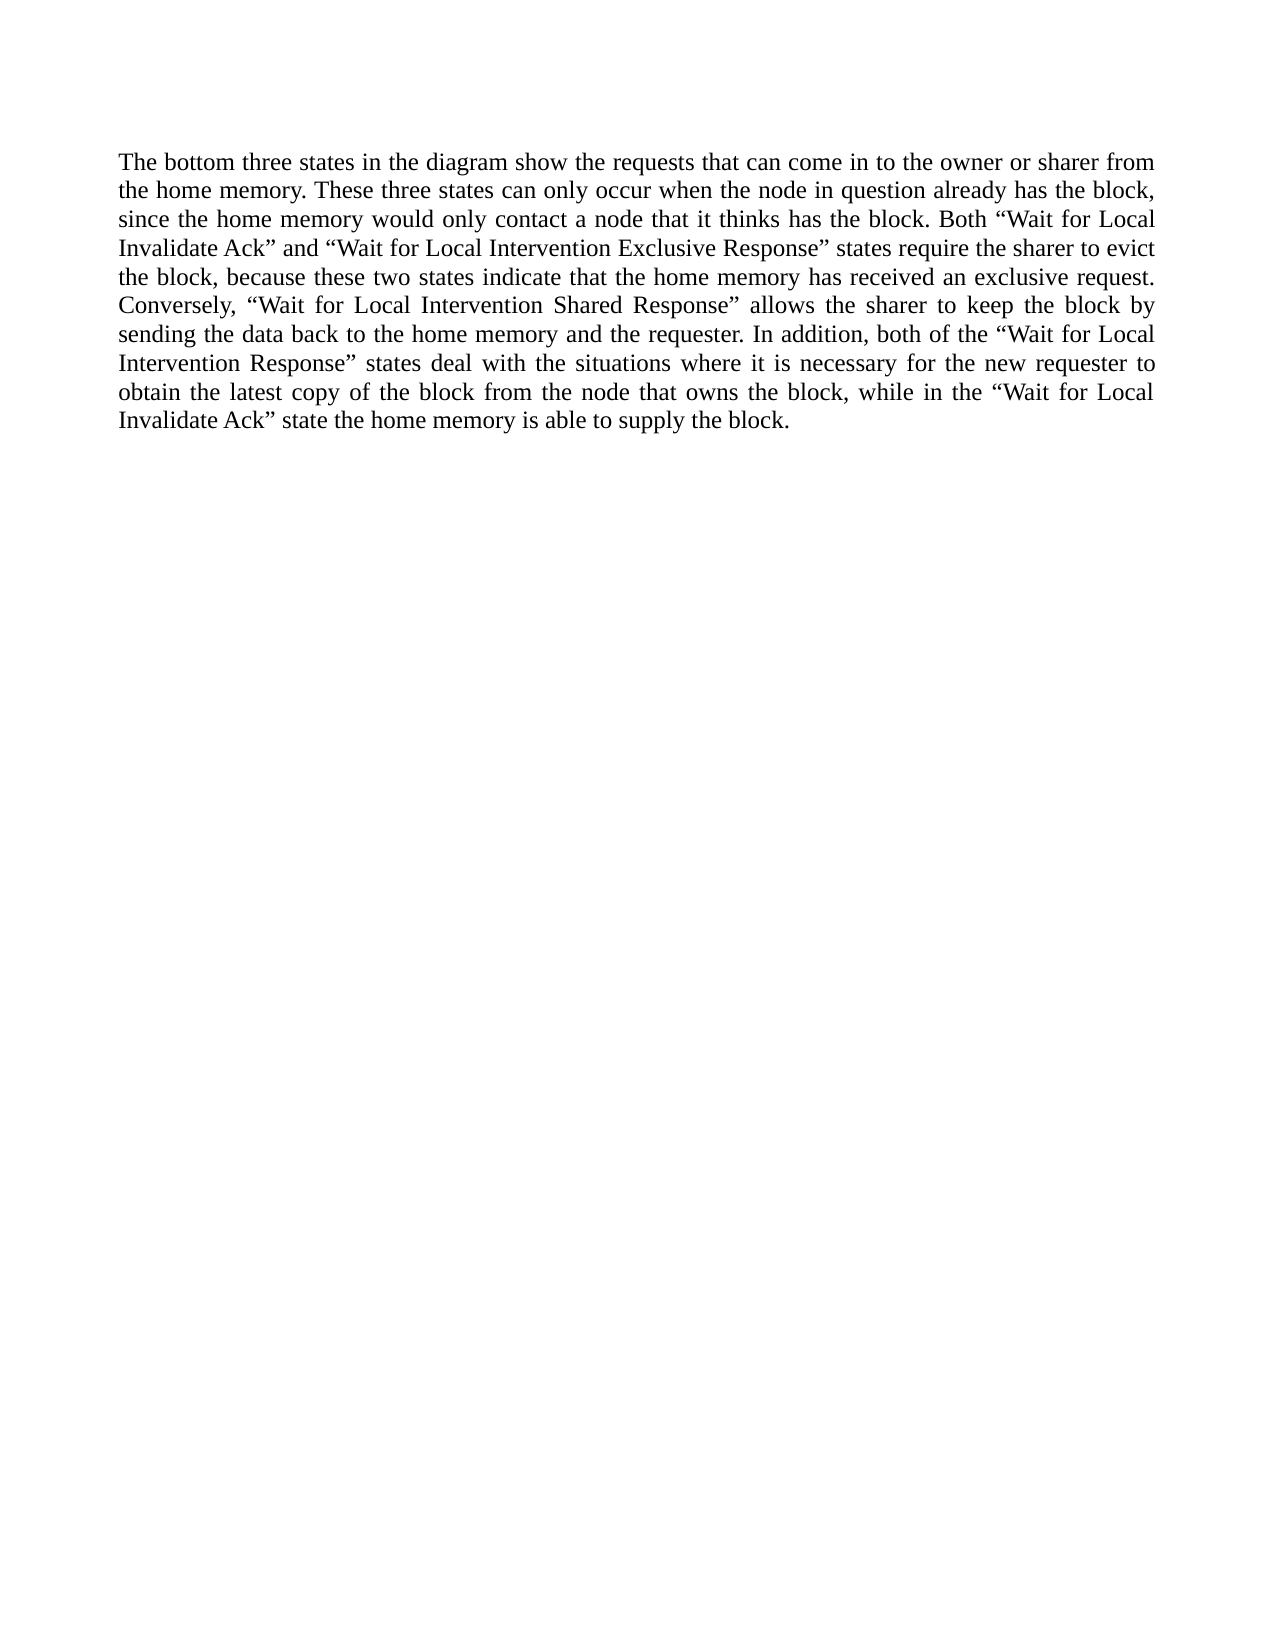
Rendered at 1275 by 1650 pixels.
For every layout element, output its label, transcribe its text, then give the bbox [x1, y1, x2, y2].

text The bottom three states in the diagram show the requests that can come in to the owner or sharer from the home memory. These three states can only occur when the node in question already has the block, since the home memory would only contact a node that it thinks has the block. Both “Wait for Local Invalidate Ack” and “Wait for Local Intervention Exclusive Response” states require the sharer to evict the block, because these two states indicate that the home memory has received an exclusive request. Conversely, “Wait for Local Intervention Shared Response” allows the sharer to keep the block by sending the data back to the home memory and the requester. In addition, both of the “Wait for Local Intervention Response” states deal with the situations where it is necessary for the new requester to obtain the latest copy of the block from the node that owns the block, while in the “Wait for Local Invalidate Ack” state the home memory is able to supply the block. [118, 147, 1157, 434]
